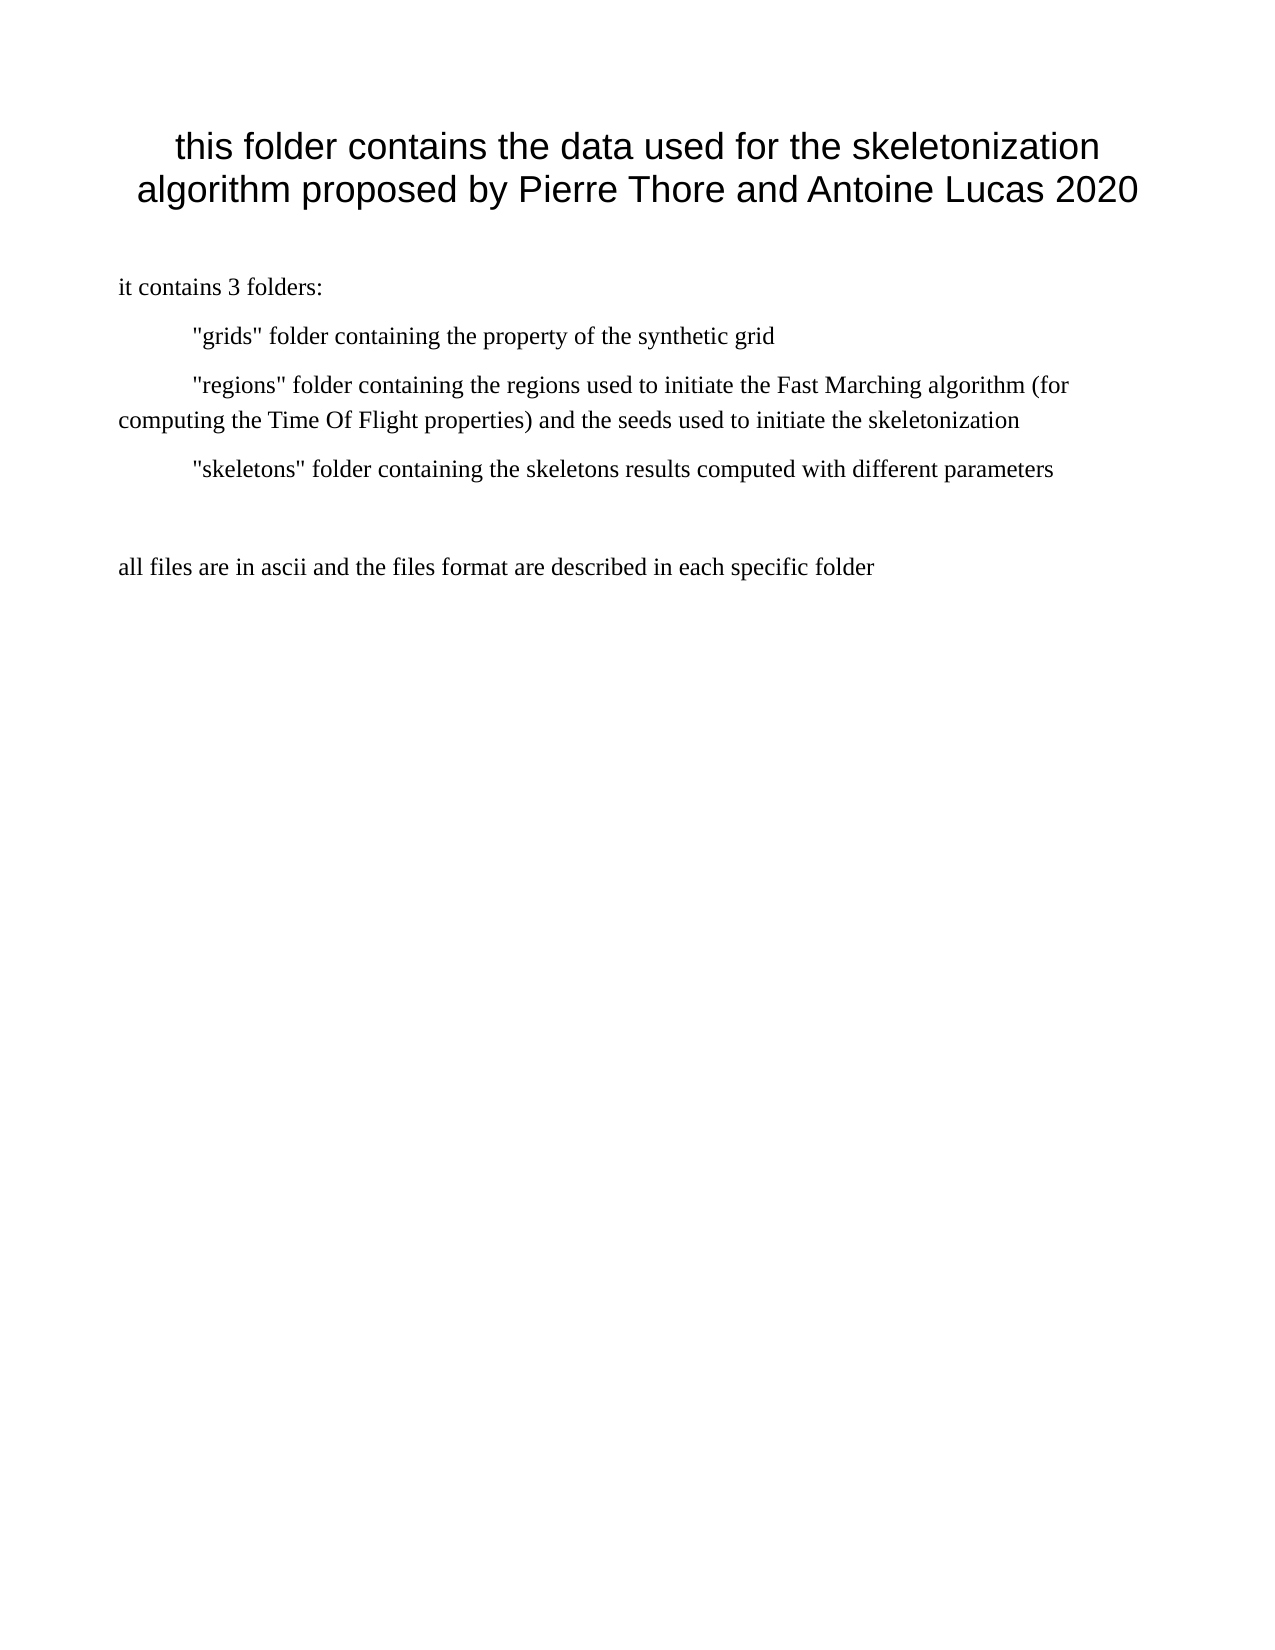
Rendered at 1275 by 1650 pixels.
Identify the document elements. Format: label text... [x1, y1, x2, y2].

text all files are in ascii and the files format are described in each specific folder [118, 552, 1157, 581]
text it contains 3 folders: [118, 272, 1157, 301]
text "grids" folder containing the property of the synthetic grid [118, 321, 1157, 350]
subtitle this folder contains the data used for the skeletonization algorithm proposed by Pierre Thore and Antoine Lucas 2020 [118, 124, 1157, 211]
text "regions" folder containing the regions used to initiate the Fast Marching algorithm (for computing the Time Of Flight properties) and the seeds used to initiate the skeletonization [118, 370, 1157, 433]
text "skeletons" folder containing the skeletons results computed with different parameters [118, 454, 1157, 483]
